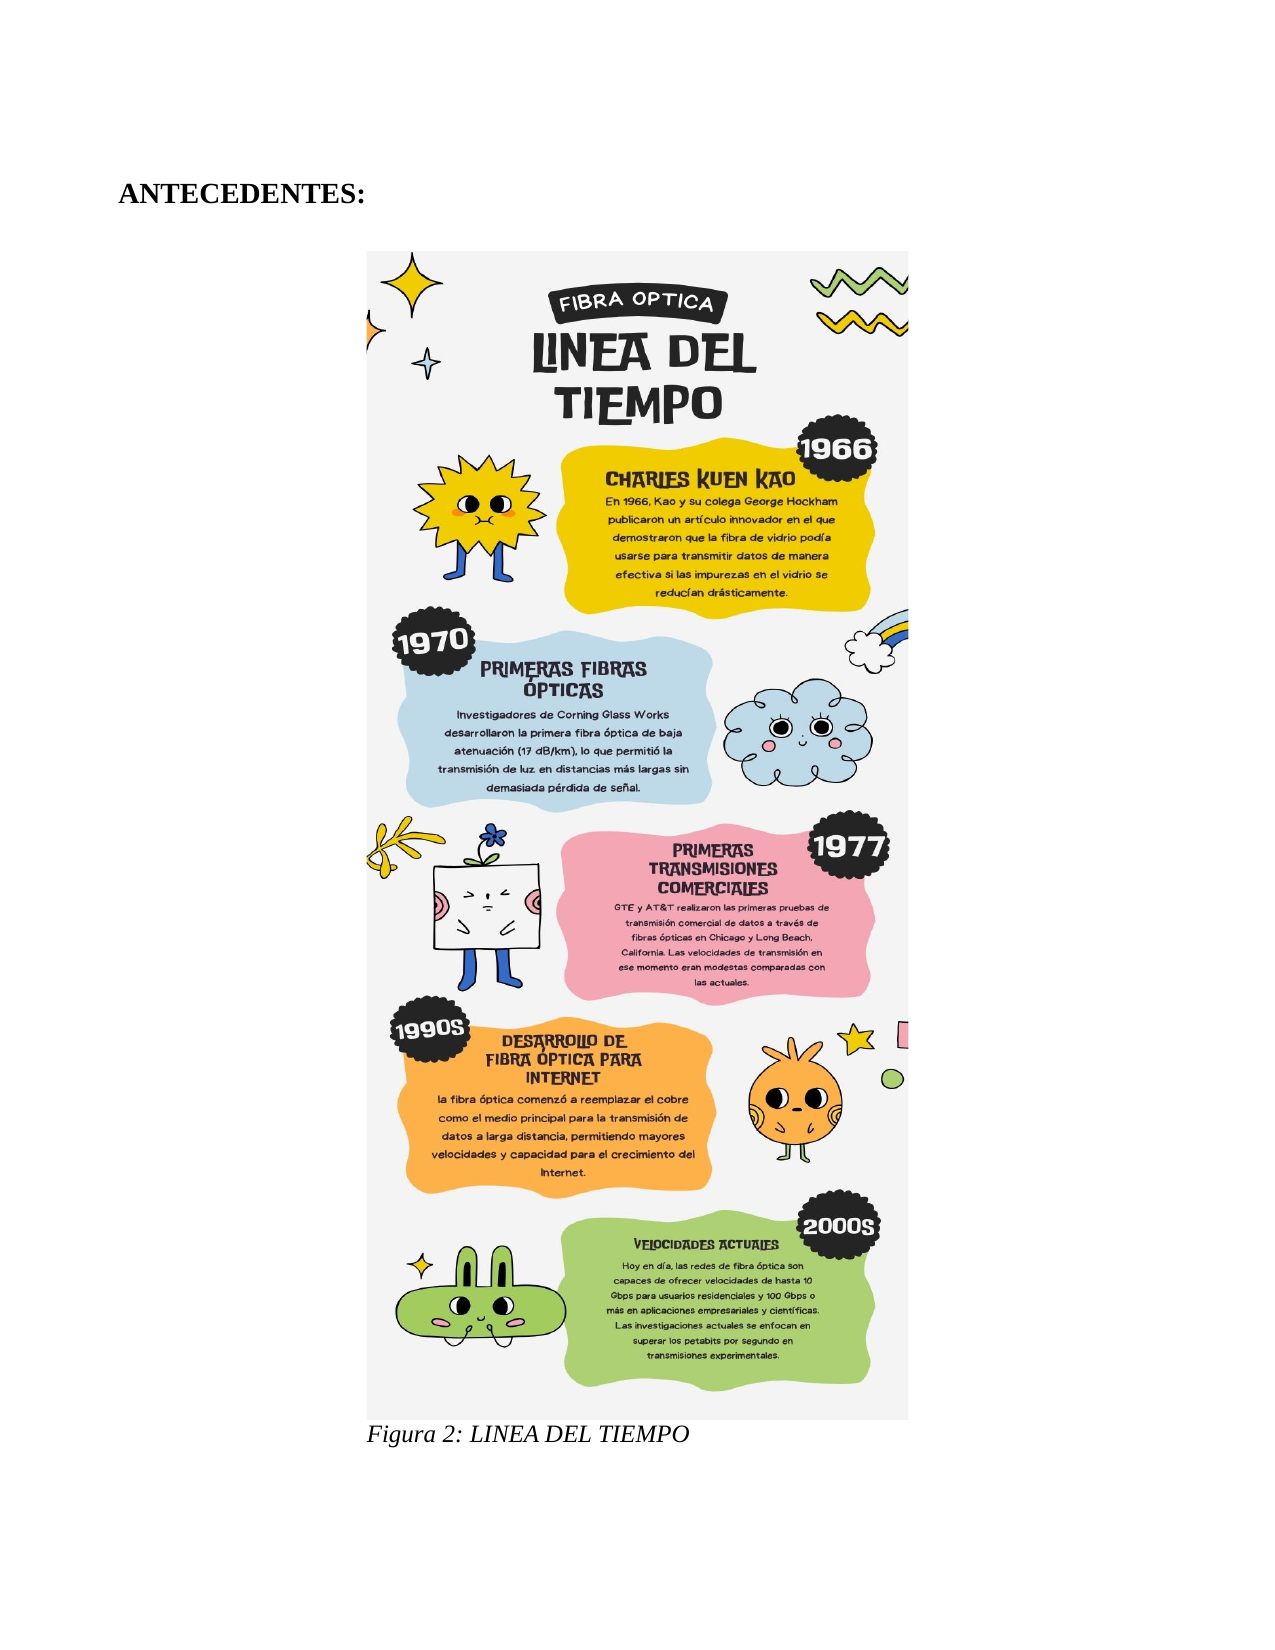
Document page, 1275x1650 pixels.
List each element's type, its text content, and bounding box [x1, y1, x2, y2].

picture [366, 251, 909, 1420]
text Figura 2: LINEA DEL TIEMPO [367, 1420, 908, 1448]
text ANTECEDENTES: [118, 176, 1157, 239]
